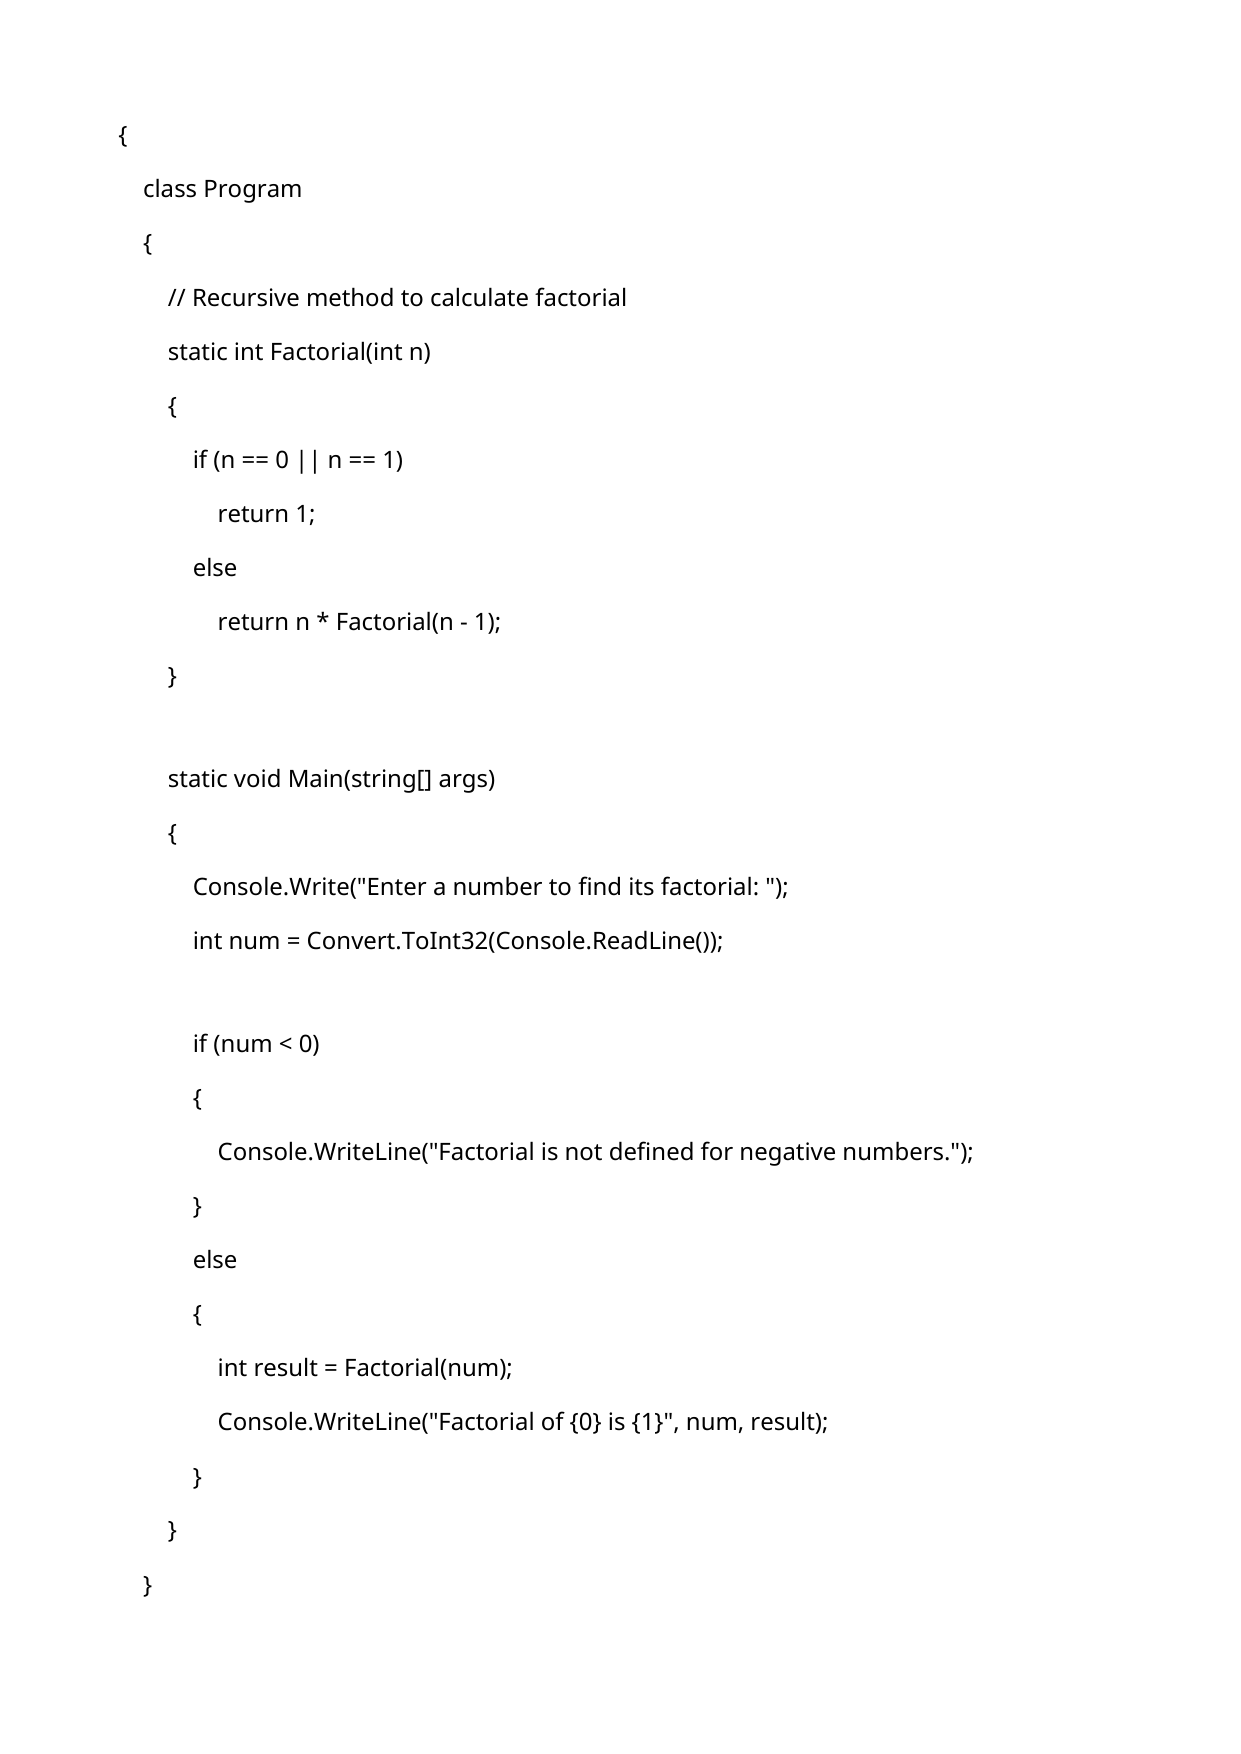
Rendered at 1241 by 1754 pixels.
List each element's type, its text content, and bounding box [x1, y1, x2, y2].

text class Program [118, 172, 1122, 205]
text Console.WriteLine("Factorial is not defined for negative numbers."); [118, 1135, 1122, 1167]
text // Recursive method to calculate factorial [118, 280, 1122, 313]
text { [118, 388, 1122, 421]
text } [118, 659, 1122, 691]
text if (n == 0 || n == 1) [118, 442, 1122, 475]
text } [118, 1567, 1122, 1600]
text return n * Factorial(n - 1); [118, 605, 1122, 637]
text { [118, 816, 1122, 848]
text int result = Factorial(num); [118, 1351, 1122, 1384]
text return 1; [118, 497, 1122, 529]
text { [118, 226, 1122, 259]
text { [118, 1081, 1122, 1113]
text if (num < 0) [118, 1027, 1122, 1059]
text } [118, 1459, 1122, 1492]
text else [118, 551, 1122, 583]
text Console.WriteLine("Factorial of {0} is {1}", num, result); [118, 1405, 1122, 1438]
text static int Factorial(int n) [118, 334, 1122, 367]
text int num = Convert.ToInt32(Console.ReadLine()); [118, 924, 1122, 956]
text Console.Write("Enter a number to find its factorial: "); [118, 870, 1122, 902]
text { [118, 1297, 1122, 1330]
text } [118, 1513, 1122, 1546]
text static void Main(string[] args) [118, 762, 1122, 794]
text else [118, 1243, 1122, 1276]
text { [118, 118, 1122, 151]
text } [118, 1189, 1122, 1222]
